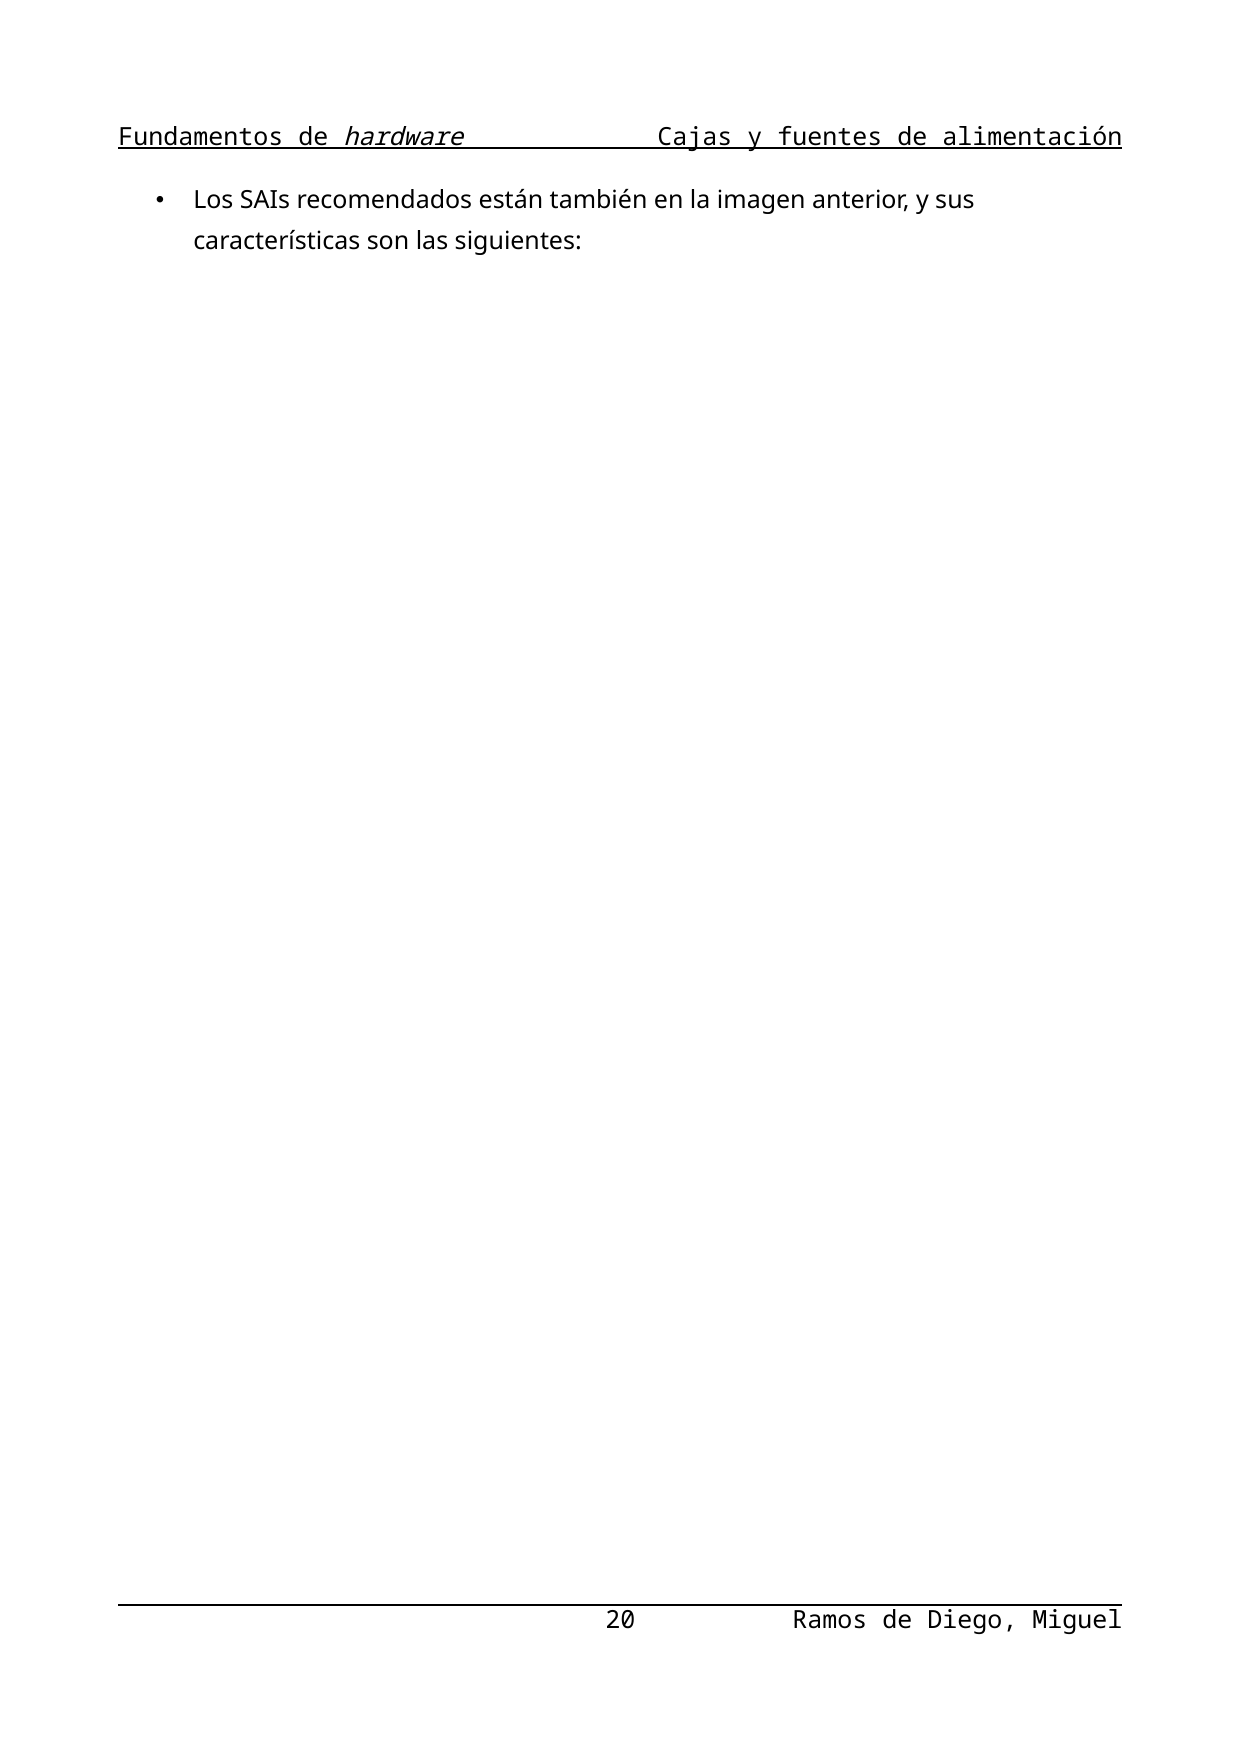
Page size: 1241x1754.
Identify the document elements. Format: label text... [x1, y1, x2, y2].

list Los SAIs recomendados están también en la imagen anterior, y sus características son las siguientes: [156, 182, 1122, 257]
